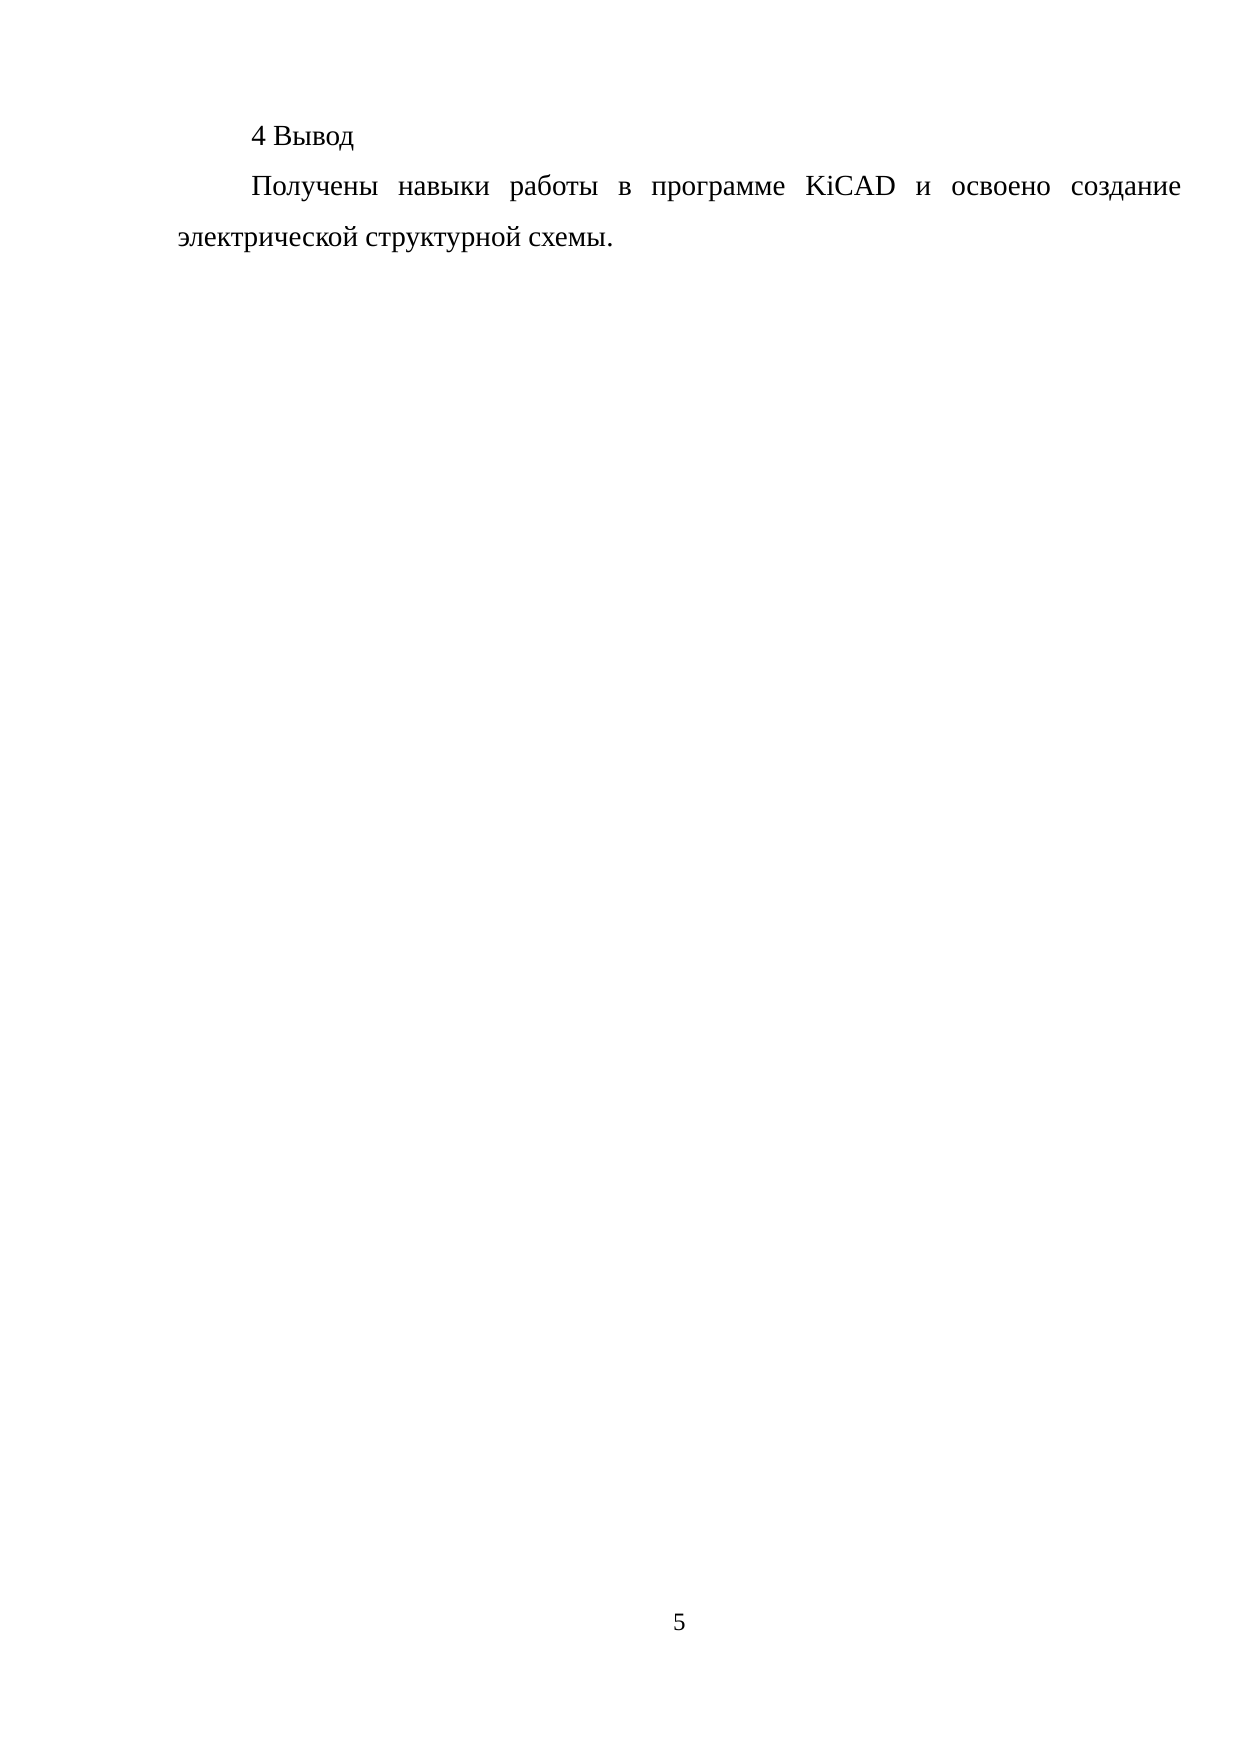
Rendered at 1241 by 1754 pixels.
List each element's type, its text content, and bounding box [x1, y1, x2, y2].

list Вывод [177, 118, 1181, 152]
list Получены навыки работы в программе KiCAD и освоено создание электрической структурной схемы. [177, 168, 1181, 252]
